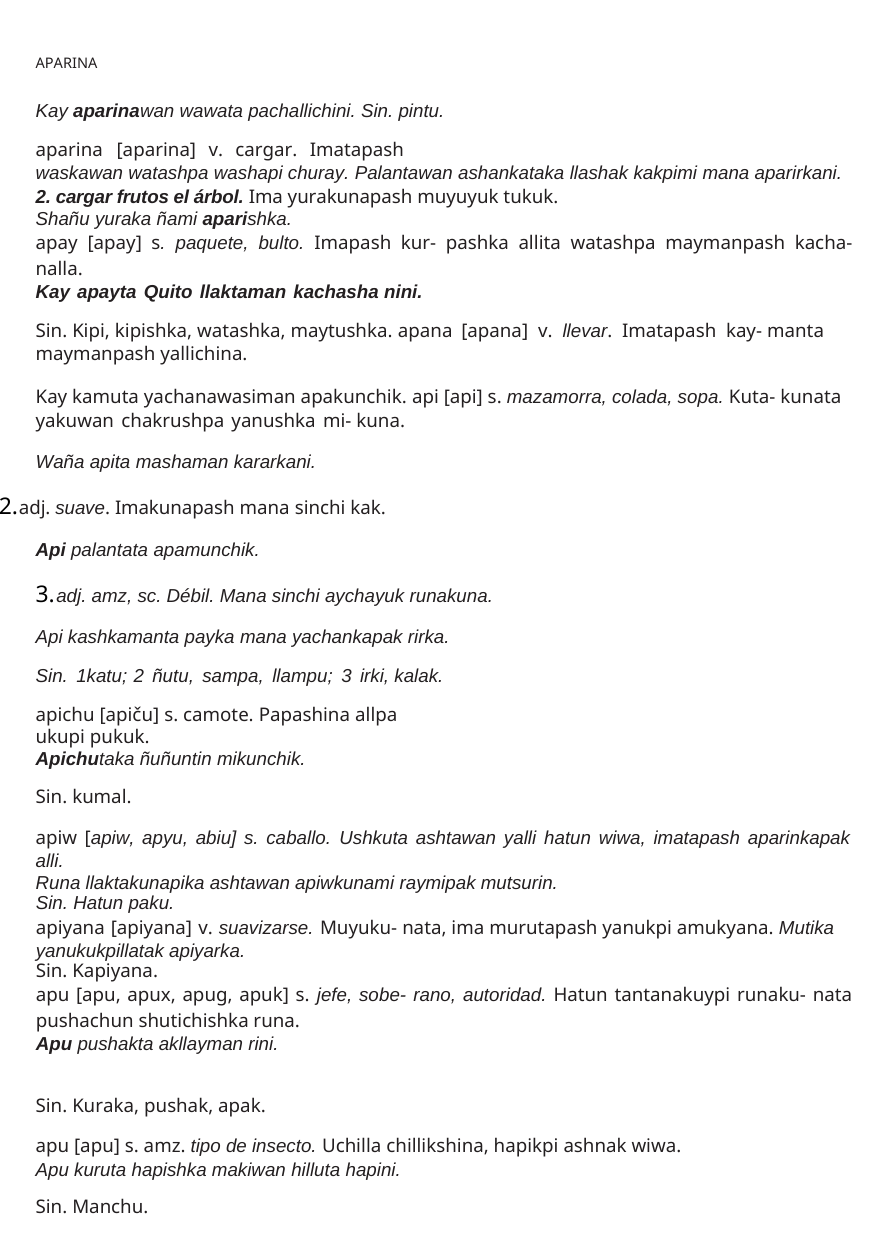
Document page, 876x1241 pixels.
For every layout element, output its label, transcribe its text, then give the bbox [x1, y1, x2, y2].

text APARINA [35, 53, 856, 73]
text Apu pushakta akllayman rini. [36, 1033, 856, 1054]
text Sin. kumal. [35, 787, 856, 808]
text 2. cargar frutos el árbol. Ima yurakunapash muyuyuk tukuk. [35, 183, 853, 209]
list adj. suave. Imakunapash mana sinchi kak. [0, 489, 856, 521]
text apay [apay] s. paquete, bulto. Imapash kur- pashka allita watashpa maymanpash kacha- nalla. [35, 229, 852, 281]
text apu [apu, apux, apug, apuk] s. jefe, sobe- rano, autoridad. Hatun tantanakuypi runaku- nata pushachun shutichishka runa. [36, 982, 852, 1033]
text Sin. Kapiyana. [36, 961, 856, 982]
text Runa llaktakunapika ashtawan apiwkunami raymipak mutsurin. [35, 872, 852, 893]
text Sin. 1katu; 2 ñutu, sampa, llampu; 3 irki, kalak. [35, 664, 856, 686]
text apu [apu] s. amz. tipo de insecto. Uchilla chillikshina, hapikpi ashnak wiwa. [35, 1133, 816, 1157]
text Kay aparinawan wawata pachallichini. Sin. pintu. [35, 100, 808, 122]
text Shañu yuraka ñami aparishka. [35, 209, 856, 229]
text ukupi pukuk. [35, 726, 856, 747]
text aparina [aparina] v. cargar. Imatapash [35, 138, 856, 162]
text apichu [apiču] s. camote. Papashina allpa [35, 703, 856, 726]
text Sin. Hatun paku. [36, 893, 856, 914]
text Sin. Manchu. [35, 1197, 856, 1217]
subtitle Kay apayta Quito llaktaman kachasha nini. [35, 281, 856, 302]
text Kay kamuta yachanawasiman apakunchik. api [api] s. mazamorra, colada, sopa. Kuta- kunata yakuwan chakrushpa yanushka mi- kuna. [35, 384, 853, 433]
text Apu kuruta hapishka makiwan hilluta hapini. [35, 1158, 767, 1180]
text apiyana [apiyana] v. suavizarse. Muyuku- nata, ima murutapash yanukpi amukyana. Mutika yanukukpillatak apiyarka. [36, 914, 856, 961]
text Api palantata apamunchik. [35, 538, 856, 560]
text waskawan watashpa washapi churay. Palantawan ashankataka llashak kakpimi mana aparirkani. [35, 162, 856, 183]
list adj. amz, sc. Débil. Mana sinchi aychayuk runakuna. [35, 578, 852, 609]
text Sin. Kuraka, pushak, apak. [35, 1096, 856, 1117]
text Apichutaka ñuñuntin mikunchik. [35, 748, 856, 770]
text Sin. Kipi, kipishka, watashka, maytushka. apana [apana] v. llevar. Imatapash kay- manta maymanpash yallichina. [35, 319, 856, 366]
text apiw [apiw, apyu, abiu] s. caballo. Ushkuta ashtawan yalli hatun wiwa, imatapash aparinkapak alli. [35, 824, 852, 872]
text Waña apita mashaman kararkani. [35, 450, 856, 472]
text Api kashkamanta payka mana yachankapak rirka. [35, 626, 852, 647]
